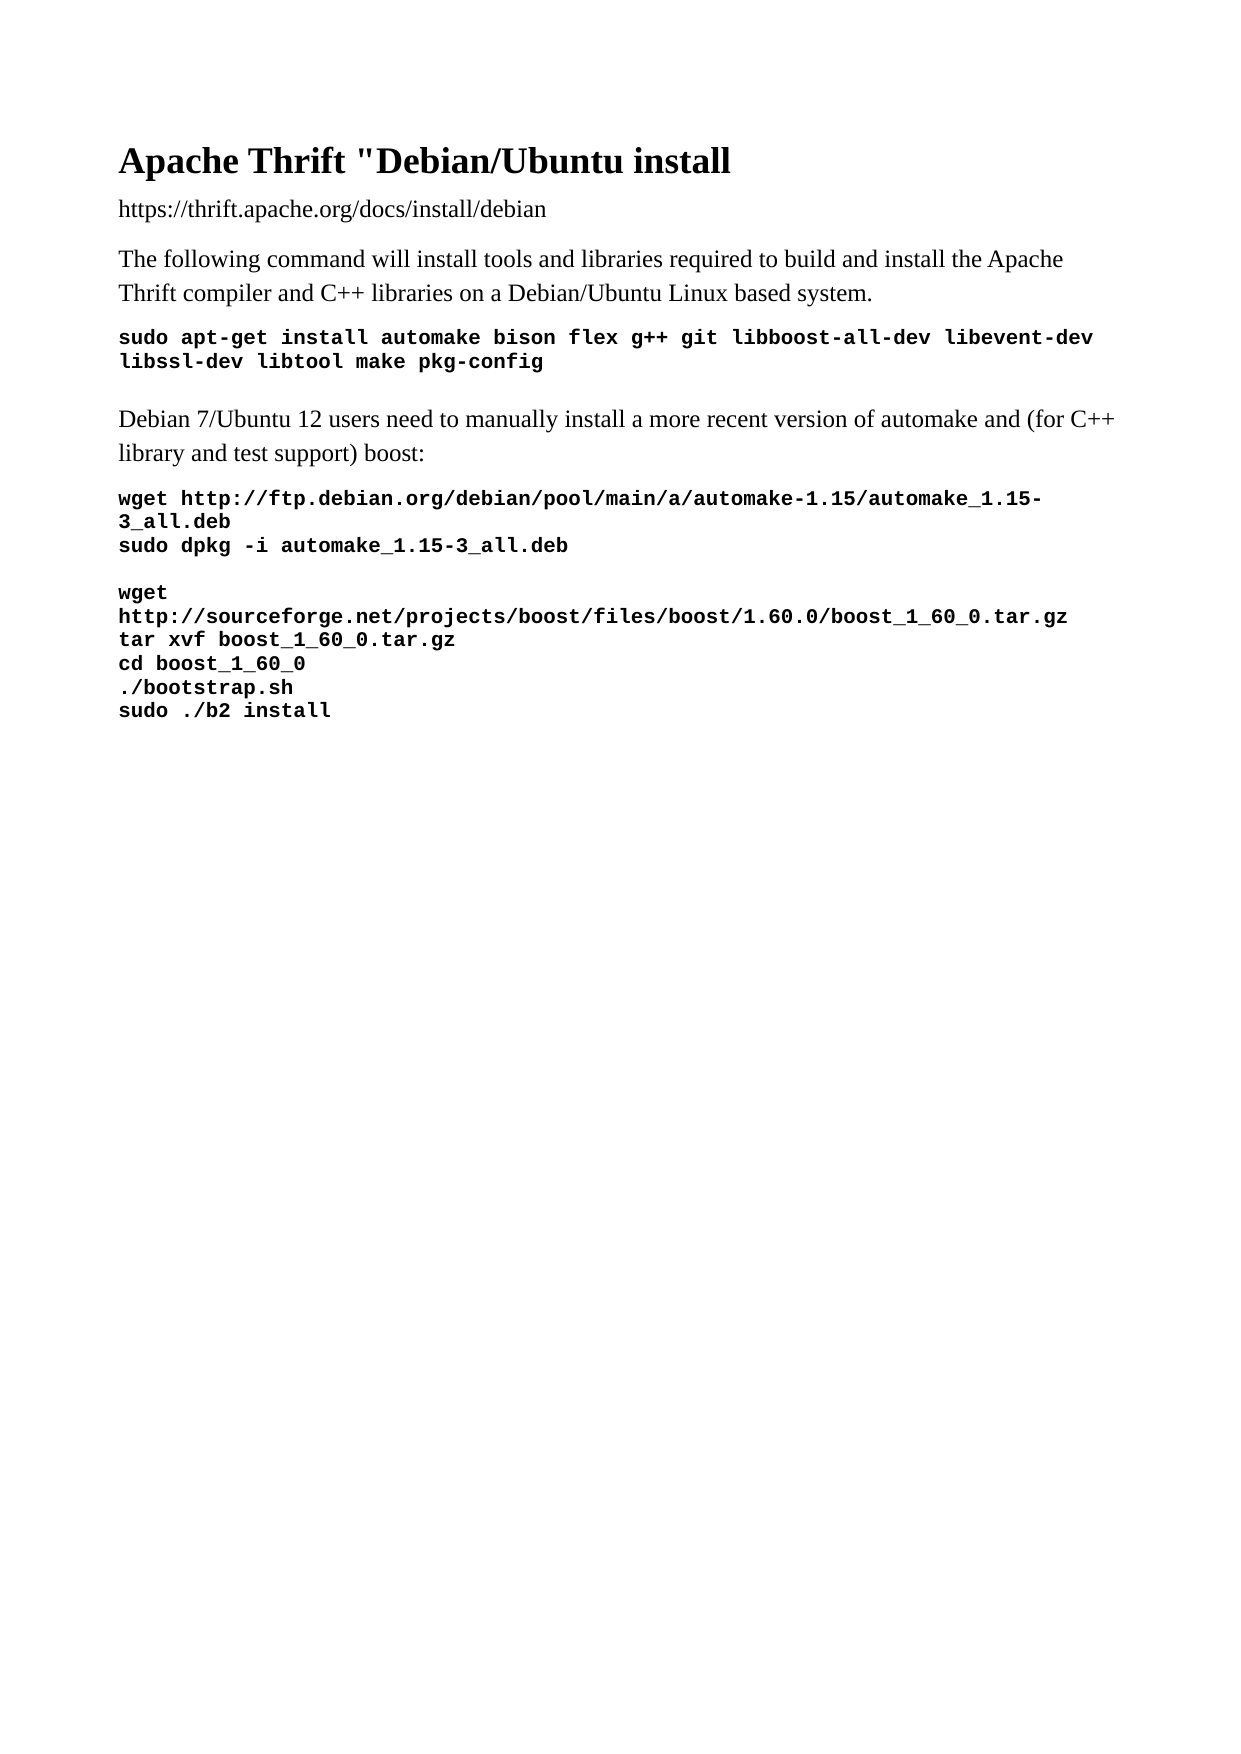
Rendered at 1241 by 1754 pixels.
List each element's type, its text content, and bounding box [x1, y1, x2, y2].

text sudo dpkg -i automake_1.15-3_all.deb [118, 535, 1122, 558]
text Debian 7/Ubuntu 12 users need to manually install a more recent version of automake and (for C++ library and test support) boost: [118, 404, 1122, 467]
text wget http://sourceforge.net/projects/boost/files/boost/1.60.0/boost_1_60_0.tar.gz tar xvf boost_1_60_0.tar.gz [118, 582, 1122, 653]
text wget http://ftp.debian.org/debian/pool/main/a/automake-1.15/automake_1.15-3_all.deb [118, 487, 1122, 535]
subtitle Apache Thrift "Debian/Ubuntu install [118, 139, 1122, 182]
text sudo ./b2 install [118, 700, 1122, 724]
text https://thrift.apache.org/docs/install/debian [118, 194, 1122, 223]
text cd boost_1_60_0 [118, 653, 1122, 677]
text The following command will install tools and libraries required to build and install the Apache Thrift compiler and C++ libraries on a Debian/Ubuntu Linux based system. [118, 244, 1122, 307]
text ./bootstrap.sh [118, 677, 1122, 700]
text sudo apt-get install automake bison flex g++ git libboost-all-dev libevent-dev libssl-dev libtool make pkg-config [118, 327, 1122, 374]
